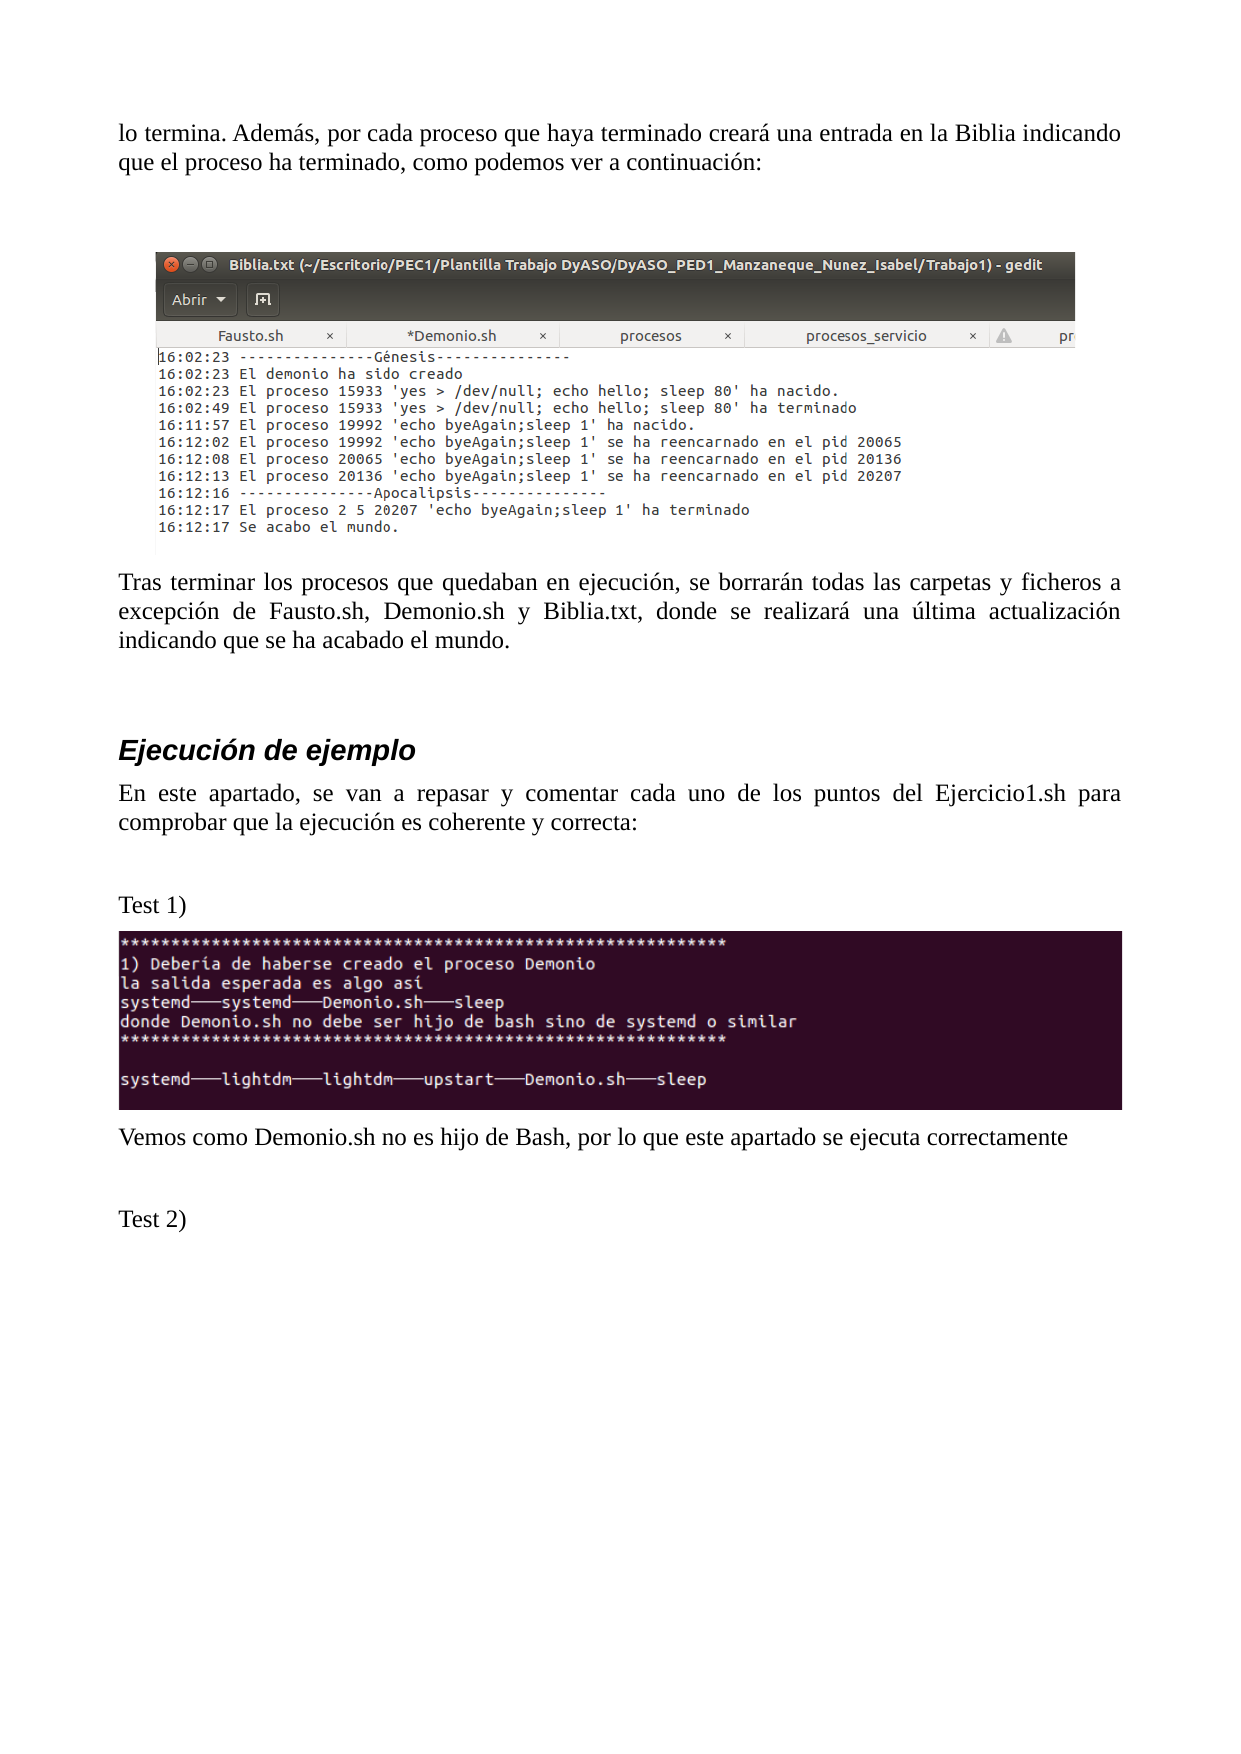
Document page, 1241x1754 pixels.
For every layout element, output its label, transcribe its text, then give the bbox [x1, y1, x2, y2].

text Tras terminar los procesos que quedaban en ejecución, se borrarán todas las carpetas y ficheros a excepción de Fausto.sh, Demonio.sh y Biblia.txt, donde se realizará una última actualización indicando que se ha acabado el mundo. [118, 567, 1122, 654]
text Test 2) [118, 1204, 1122, 1233]
text lo termina. Además, por cada proceso que haya terminado creará una entrada en la Biblia indicando que el proceso ha terminado, como podemos ver a continuación: [118, 118, 1122, 176]
text Vemos como Demonio.sh no es hijo de Bash, por lo que este apartado se ejecuta correctamente [118, 1122, 1122, 1151]
subtitle Ejecución de ejemplo [118, 732, 1122, 766]
text En este apartado, se van a repasar y comentar cada uno de los puntos del Ejercicio1.sh para comprobar que la ejecución es coherente y correcta: [118, 778, 1122, 836]
text Test 1) [118, 890, 1122, 918]
